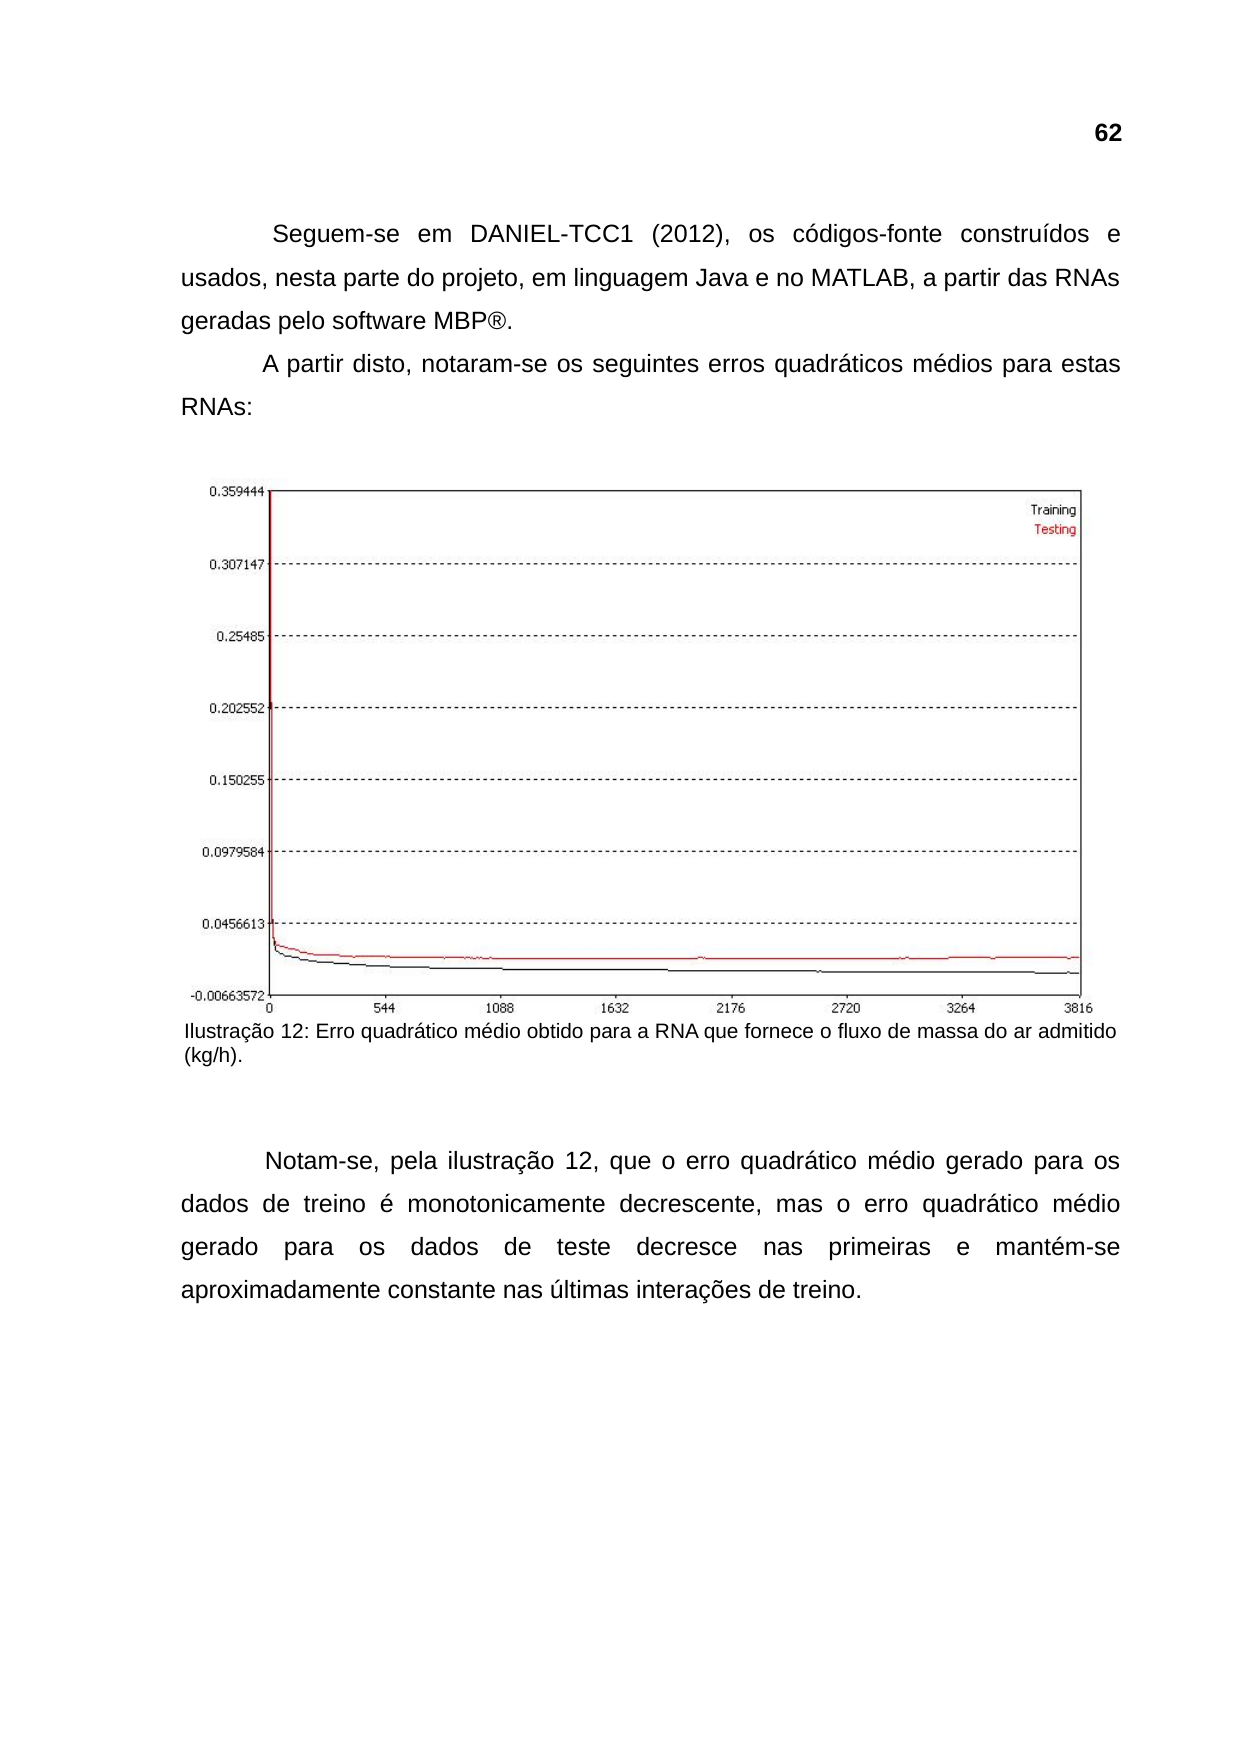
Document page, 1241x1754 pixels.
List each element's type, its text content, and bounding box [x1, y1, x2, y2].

text Notam-se, pela ilustração 12, que o erro quadrático médio gerado para os dados de treino é monotonicamente decrescente, mas o erro quadrático médio gerado para os dados de teste decresce nas primeiras e mantém-se aproximadamente constante nas últimas interações de treino. [181, 1146, 1122, 1304]
text Seguem-se em DANIEL-TCC1 (2012), os códigos-fonte construídos e usados, nesta parte do projeto, em linguagem Java e no MATLAB, a partir das RNAs geradas pelo software MBP®. [181, 219, 1122, 334]
picture [191, 478, 1108, 1019]
text Ilustração 12: Erro quadrático médio obtido para a RNA que fornece o fluxo de massa do ar admitido (kg/h). [184, 491, 1118, 1067]
text A partir disto, notaram-se os seguintes erros quadráticos médios para estas RNAs: [181, 349, 1122, 421]
